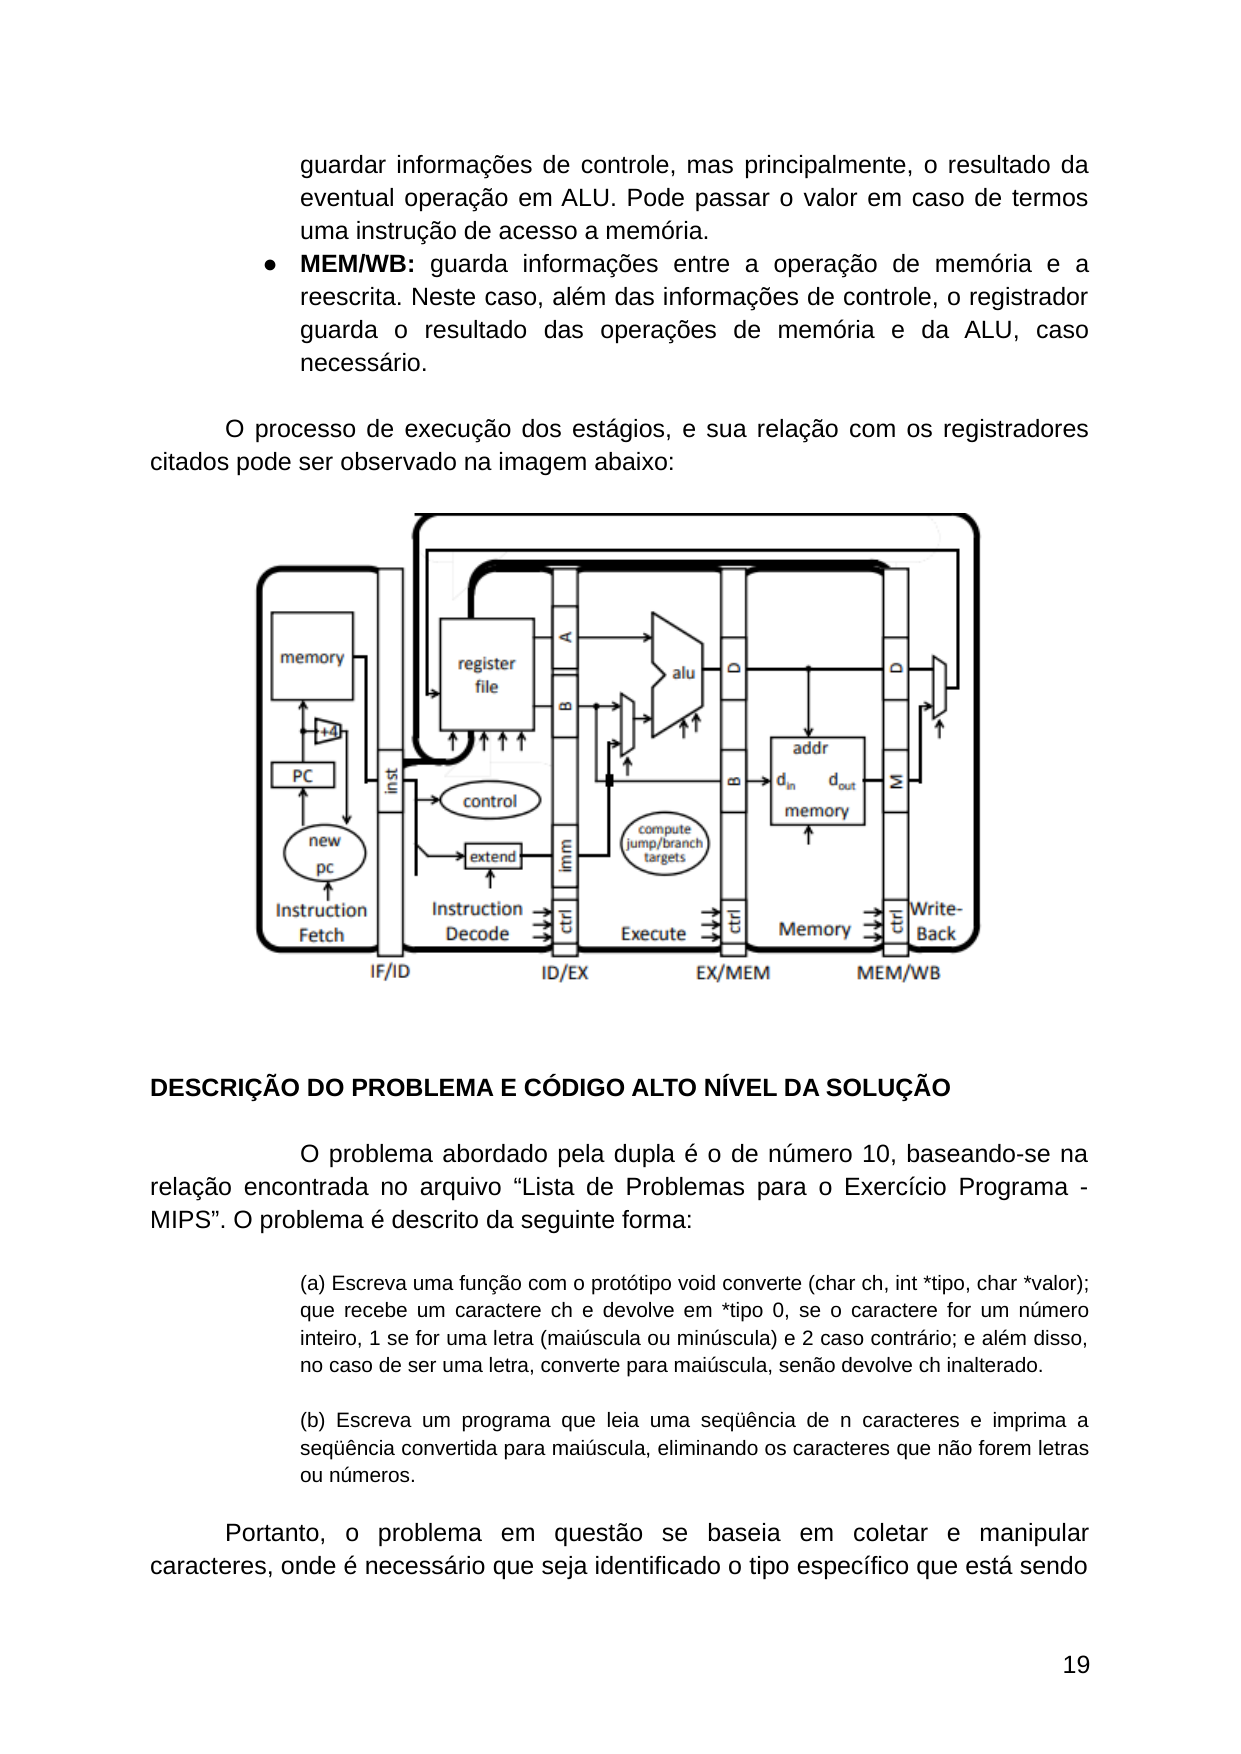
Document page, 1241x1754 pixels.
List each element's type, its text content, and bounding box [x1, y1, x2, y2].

picture [217, 513, 1024, 1003]
list guardar informações de controle, mas principalmente, o resultado da eventual operação em ALU. Pode passar o valor em caso de termos uma instrução de acesso a memória. [262, 150, 1090, 245]
text O problema abordado pela dupla é o de número 10, baseando-se na relação encontrada no arquivo “Lista de Problemas para o Exercício Programa - MIPS”. O problema é descrito da seguinte forma: [150, 1139, 1090, 1233]
text O processo de execução dos estágios, e sua relação com os registradores citados pode ser observado na imagem abaixo: [150, 414, 1090, 476]
text (a) Escreva uma função com o protótipo void converte (char ch, int *tipo, char *valor); que recebe um caractere ch e devolve em *tipo 0, se o caractere for um número inteiro, 1 se for uma letra (maiúscula ou minúscula) e 2 caso contrário; e além disso, no caso de ser uma letra, converte para maiúscula, senão devolve ch inalterado. [300, 1271, 1090, 1377]
subtitle DESCRIÇÃO DO PROBLEMA E CÓDIGO ALTO NÍVEL DA SOLUÇÃO [150, 1073, 1090, 1101]
text Portanto, o problema em questão se baseia em coletar e manipular caracteres, onde é necessário que seja identificado o tipo específico que está sendo [150, 1518, 1090, 1580]
text (b) Escreva um programa que leia uma seqüência de n caracteres e imprima a seqüência convertida para maiúscula, eliminando os caracteres que não forem letras ou números. [300, 1408, 1090, 1487]
list MEM/WB: guarda informações entre a operação de memória e a reescrita. Neste caso, além das informações de controle, o registrador guarda o resultado das operações de memória e da ALU, caso necessário. [262, 249, 1090, 377]
